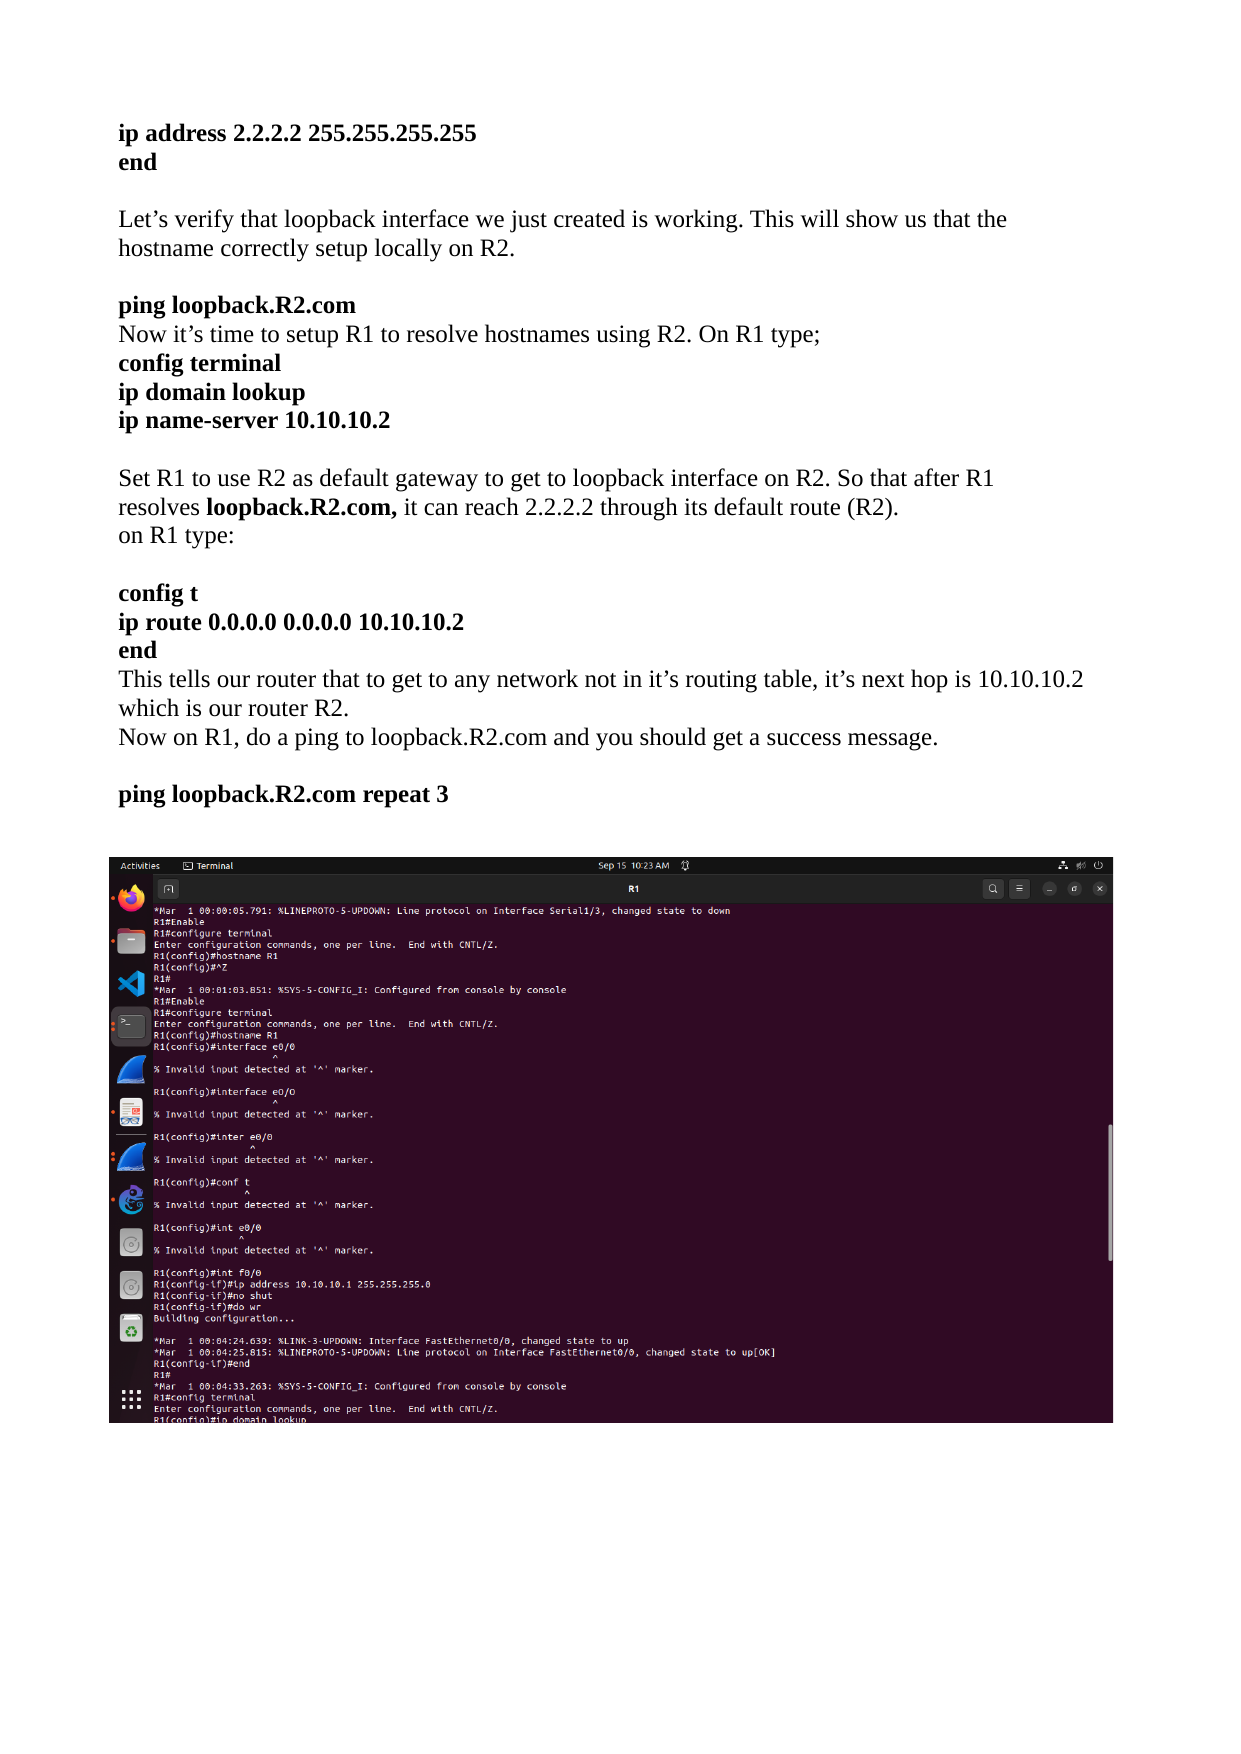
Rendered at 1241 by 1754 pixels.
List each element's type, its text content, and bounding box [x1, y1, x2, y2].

text Now it’s time to setup R1 to resolve hostnames using R2. On R1 type; [118, 319, 1122, 348]
text on R1 type: [118, 521, 1122, 549]
text Set R1 to use R2 as default gateway to get to loopback interface on R2. So that after R1 [118, 463, 1122, 492]
text ping loopback.R2.com [118, 291, 1122, 319]
text hostname correctly setup locally on R2. [118, 233, 1122, 262]
text which is our router R2. [118, 693, 1122, 722]
text ip address 2.2.2.2 255.255.255.255 [118, 118, 1122, 147]
text Now on R1, do a ping to loopback.R2.com and you should get a success message. [118, 722, 1122, 751]
text end [118, 147, 1122, 176]
text end [118, 636, 1122, 664]
text ip route 0.0.0.0 0.0.0.0 10.10.10.2 [118, 607, 1122, 636]
text Let’s verify that loopback interface we just created is working. This will show us that the [118, 204, 1122, 233]
text ping loopback.R2.com repeat 3 [118, 779, 1122, 808]
text resolves loopback.R2.com, it can reach 2.2.2.2 through its default route (R2). [118, 492, 1122, 521]
text config terminal [118, 348, 1122, 377]
text This tells our router that to get to any network not in it’s routing table, it’s next hop is 10.10.10.2 [118, 664, 1122, 693]
picture [109, 857, 1114, 1423]
text config t [118, 578, 1122, 607]
text ip domain lookup [118, 377, 1122, 406]
text ip name-server 10.10.10.2 [118, 406, 1122, 434]
